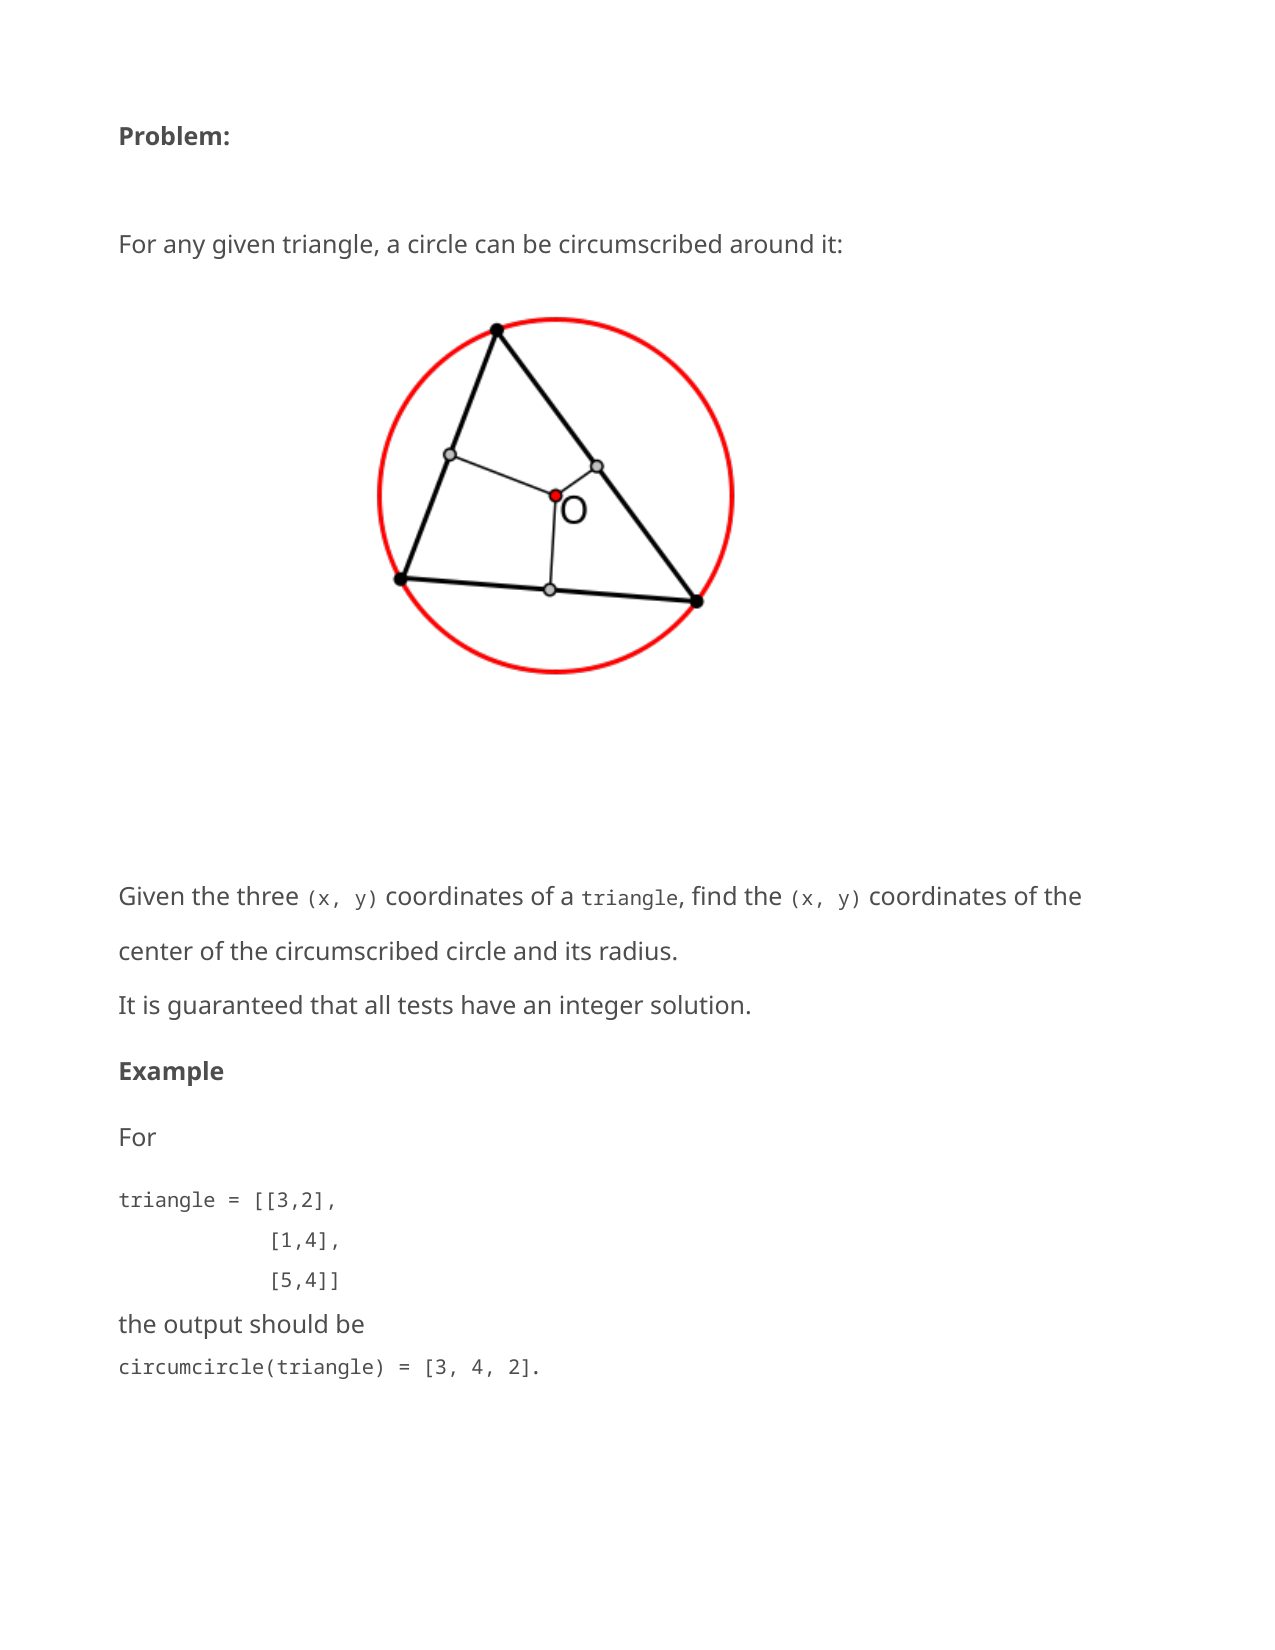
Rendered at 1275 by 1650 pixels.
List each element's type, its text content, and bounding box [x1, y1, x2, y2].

text Given the three (x, y) coordinates of a triangle, find the (x, y) coordinates of the center of the circumscribed circle and its radius. [118, 879, 1157, 967]
text It is guaranteed that all tests have an integer solution. [118, 988, 1157, 1022]
picture [368, 308, 744, 684]
text Problem: [118, 118, 1157, 152]
text For [118, 1119, 1157, 1153]
text [1,4], [118, 1225, 1157, 1253]
text the output should be circumcircle(triangle) = [3, 4, 2]. [118, 1307, 1157, 1381]
text For any given triangle, a circle can be circumscribed around it: [118, 227, 1157, 261]
text triangle = [[3,2], [118, 1185, 1157, 1213]
text Example [118, 1053, 1157, 1088]
text [5,4]] [118, 1266, 1157, 1294]
